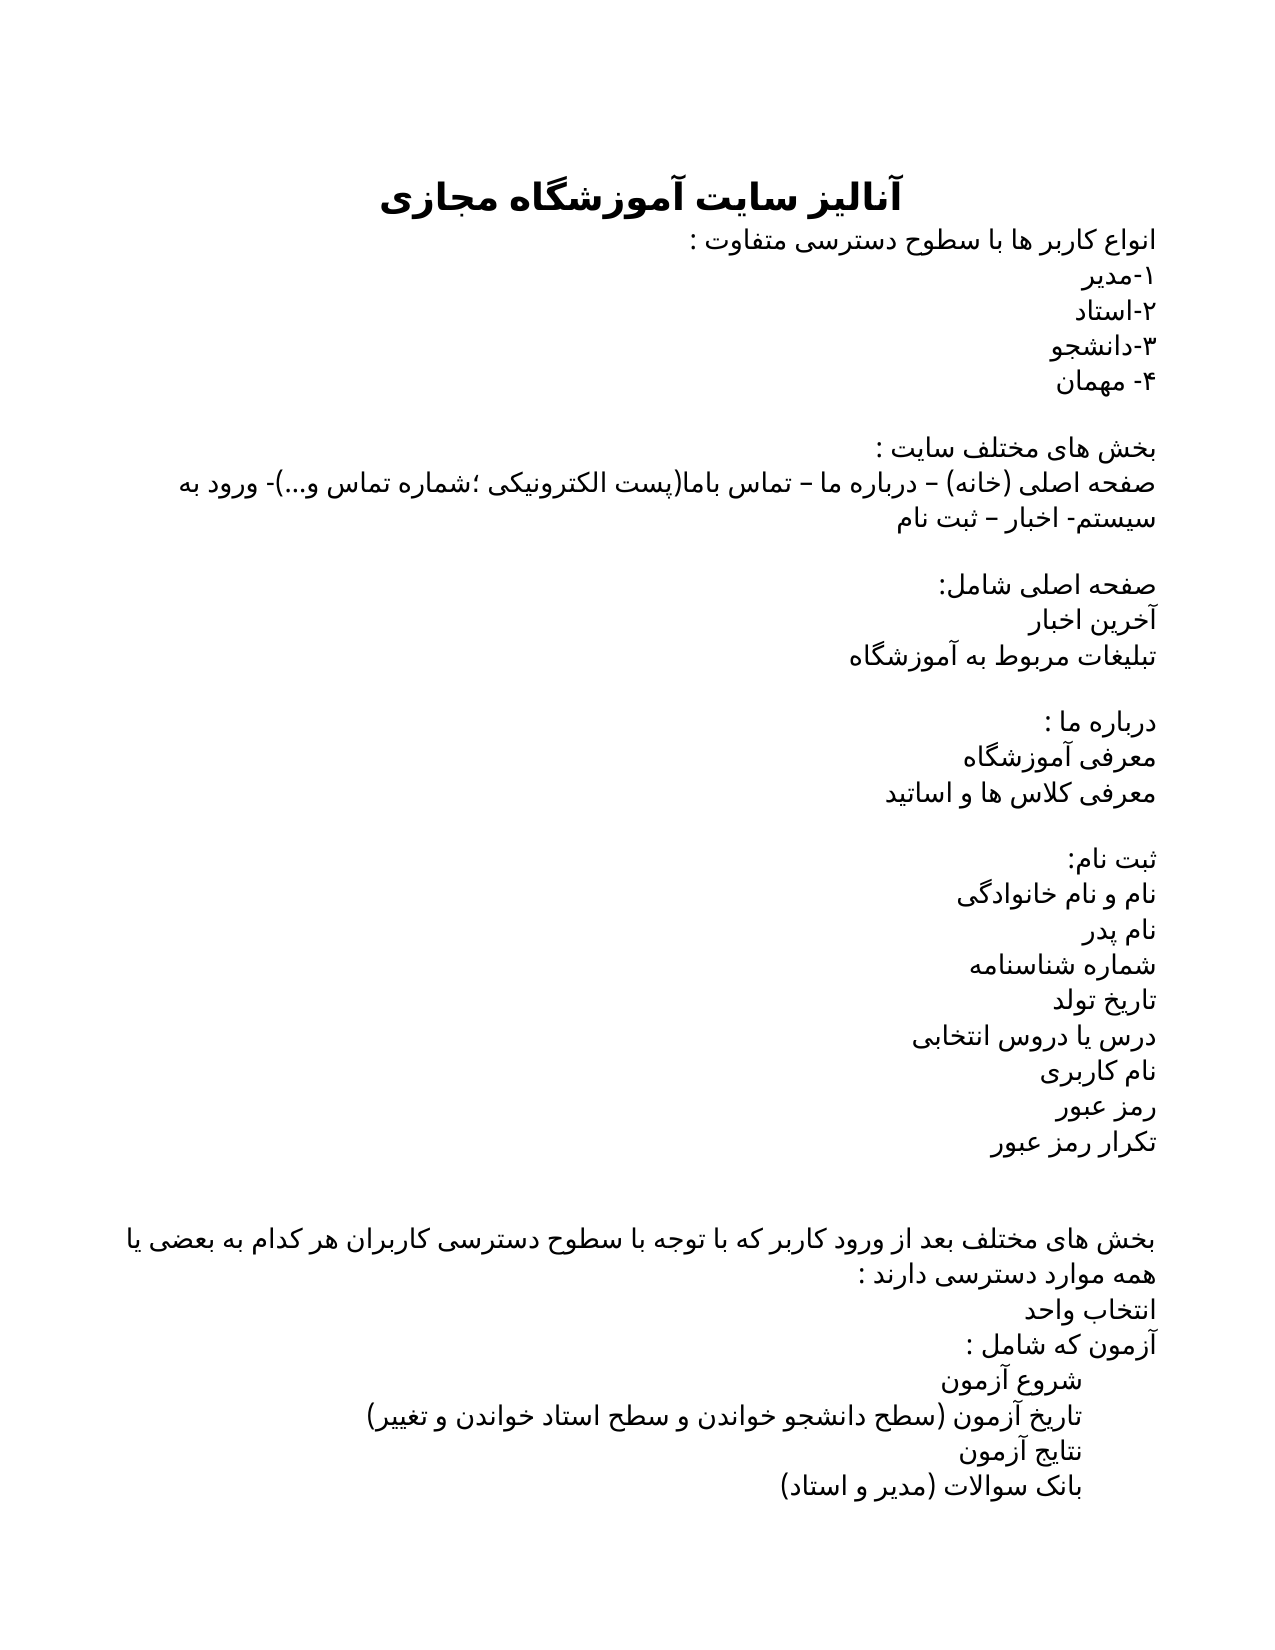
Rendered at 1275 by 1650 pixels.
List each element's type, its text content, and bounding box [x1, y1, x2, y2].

text معرفی کلاس ها و اساتید [118, 778, 1157, 813]
text تکرار رمز عبور [118, 1127, 1157, 1162]
text ۱-مدیر [118, 261, 1157, 296]
text ۴- مهمان [118, 366, 1157, 402]
text بخش های مختلف بعد از ورود کاربر که با توجه با سطوح دسترسی کاربران هر کدام به بعضی یا همه موارد دسترسی دارند : [118, 1224, 1157, 1295]
text صفحه اصلی (خانه) – درباره ما – تماس باما(پست الکترونیکی ‍‍؛شماره تماس و...)- ورود به سیستم- اخبار – ثبت نام [118, 468, 1157, 539]
text تاریخ تولد [118, 985, 1157, 1021]
text تبلیغات مربوط به آموزشگاه [118, 641, 1157, 676]
text آنالیز سایت آموزشگاه مجازی [118, 176, 1157, 225]
text انتخاب واحد [118, 1295, 1157, 1330]
text بخش های مختلف سایت : [118, 433, 1157, 468]
text درس یا دروس انتخابی [118, 1021, 1157, 1056]
text درباره ما : [118, 707, 1157, 742]
text ۲-استاد [118, 296, 1157, 331]
text بانک سوالات (مدیر و استاد) [118, 1471, 1157, 1507]
text نام و نام خانوادگی [118, 879, 1157, 915]
text نتایج آزمون [118, 1436, 1157, 1471]
text شروع آزمون [118, 1366, 1157, 1401]
text نام کاربری [118, 1056, 1157, 1091]
text نام پدر [118, 915, 1157, 950]
text رمز عبور [118, 1091, 1157, 1127]
text ۳-دانشجو [118, 331, 1157, 366]
text تاریخ آزمون (سطح دانشجو خواندن و سطح استاد خواندن و تغییر) [118, 1401, 1157, 1436]
text آخرین اخبار [118, 605, 1157, 641]
text آزمون که شامل : [118, 1330, 1157, 1366]
text صفحه اصلی شامل: [118, 570, 1157, 605]
text معرفی آموزشگاه [118, 742, 1157, 778]
text ثبت نام: [118, 844, 1157, 879]
text شماره شناسنامه [118, 950, 1157, 985]
text انواع کاربر ها با سطوح دسترسی متفاوت : [118, 225, 1157, 261]
